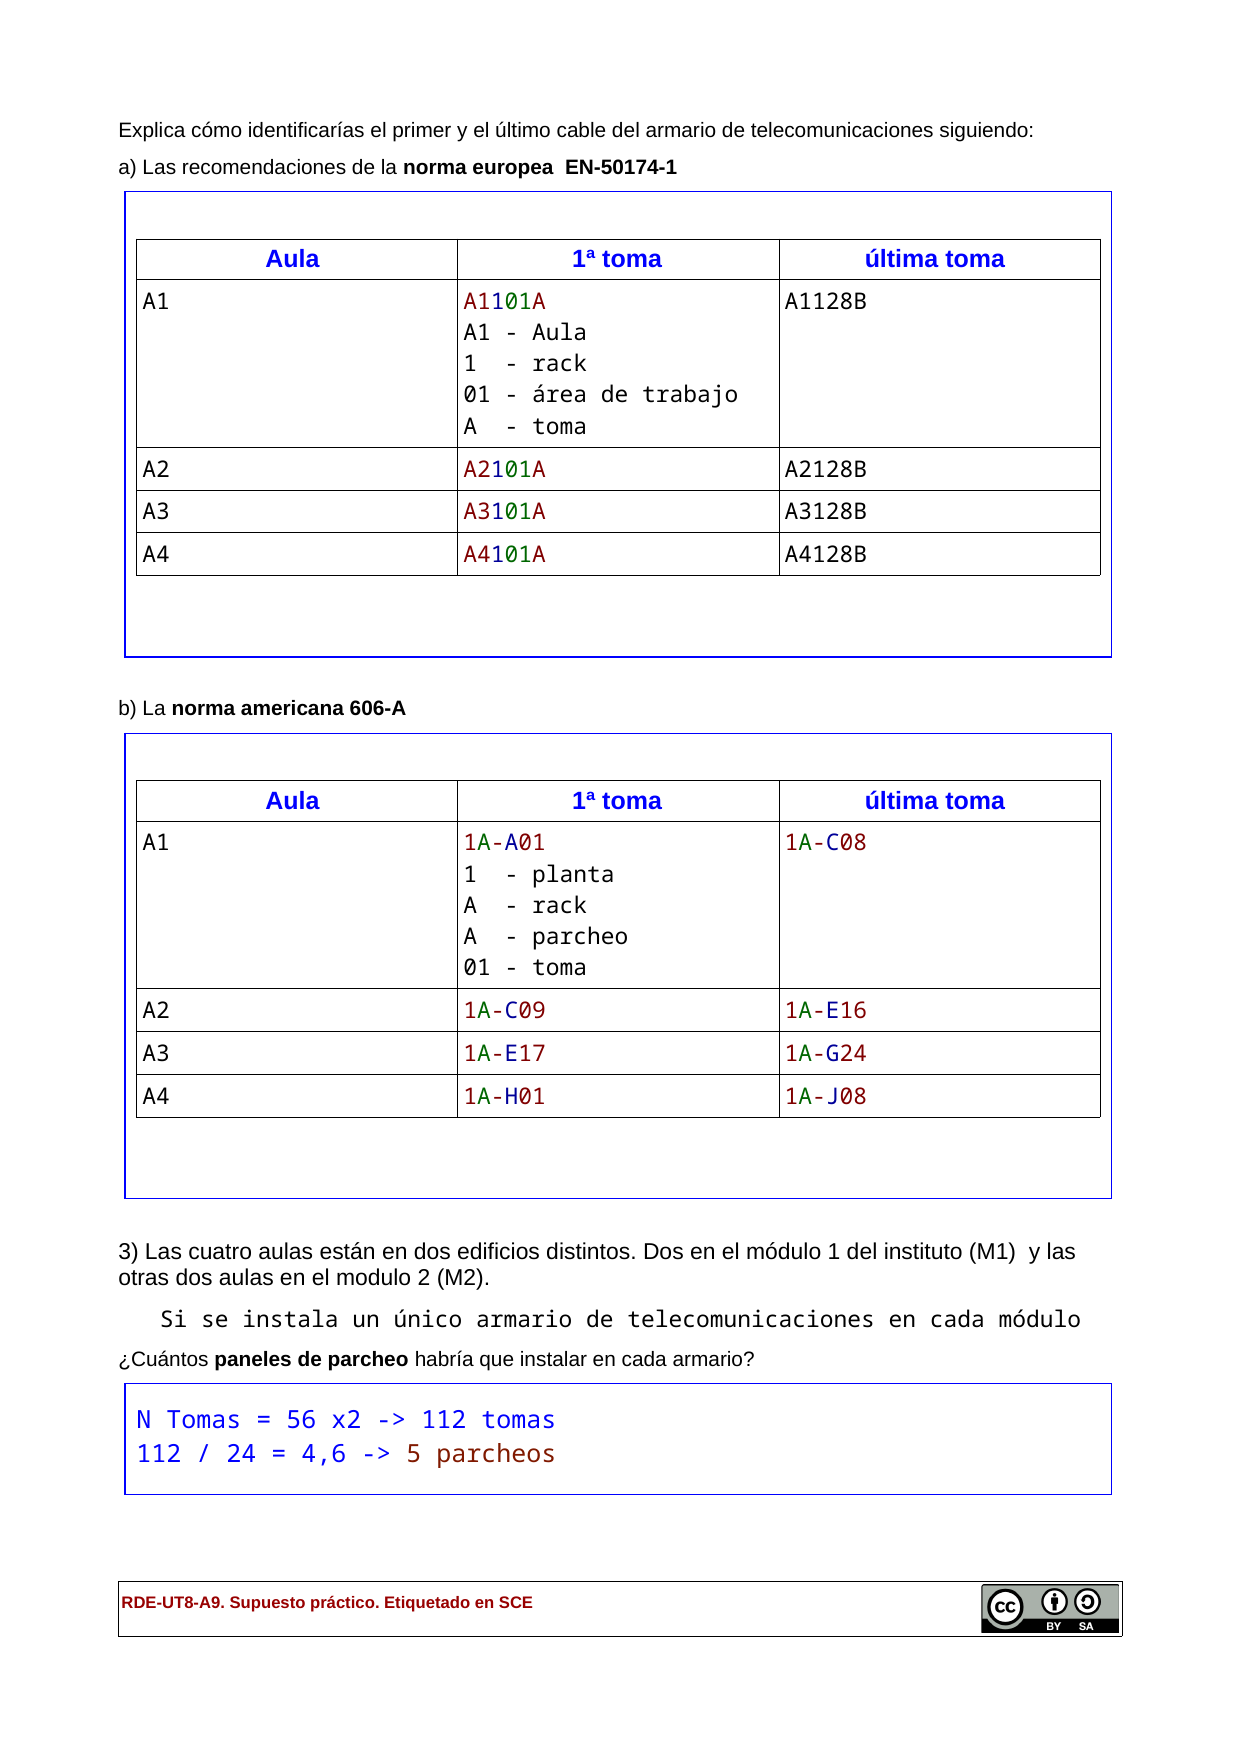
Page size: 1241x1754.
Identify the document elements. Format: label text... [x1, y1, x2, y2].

table_cell A2 [137, 448, 457, 489]
table_cell A4128B [780, 533, 1100, 575]
table_cell A3128B [780, 491, 1100, 532]
table_header [126, 734, 1111, 1198]
table_cell 1A-E16 [780, 989, 1100, 1031]
table_cell A3101A [458, 491, 779, 532]
table_cell 1A-A01 1 - planta A - rack A - parcheo 01 - toma [458, 822, 779, 988]
table_header 1ª toma [458, 781, 779, 821]
table_cell 1A-J08 [780, 1075, 1100, 1117]
table_cell A1128B [780, 280, 1100, 447]
table_cell A4 [137, 533, 457, 575]
text Explica cómo identificarías el primer y el último cable del armario de telecomunicaciones siguiendo: [118, 118, 1122, 142]
table_header última toma [780, 781, 1100, 821]
table_cell A1 [137, 280, 457, 447]
table_cell 1A-E17 [458, 1032, 779, 1074]
text ¿Cuántos paneles de parcheo habría que instalar en cada armario? [118, 1347, 1122, 1371]
table_cell 1A-G24 [780, 1032, 1100, 1074]
table_cell A3 [137, 491, 457, 532]
table_header última toma [780, 240, 1100, 279]
table_cell A2128B [780, 448, 1100, 489]
text a) Las recomendaciones de la norma europea EN-50174-1 [118, 154, 1122, 178]
table_cell 1A-C09 [458, 989, 779, 1031]
table_header 1ª toma [458, 240, 779, 279]
table_cell A3 [137, 1032, 457, 1074]
table_header Aula [137, 240, 457, 279]
table_cell A2 [137, 989, 457, 1031]
table_cell A1 [137, 822, 457, 988]
table_cell 1A-H01 [458, 1075, 779, 1117]
table_cell A4 [137, 1075, 457, 1117]
table_cell A1101A A1 - Aula 1 - rack 01 - área de trabajo A - toma [458, 280, 779, 447]
table_header Aula [137, 781, 457, 821]
table_cell 1A-C08 [780, 822, 1100, 988]
table_header N Tomas = 56 x2 -> 112 tomas 112 / 24 = 4,6 -> 5 parcheos [126, 1384, 1111, 1494]
picture [981, 1584, 1119, 1633]
text Si se instala un único armario de telecomunicaciones en cada módulo [118, 1303, 1122, 1334]
text b) La norma americana 606-A [118, 696, 1122, 720]
table_header [126, 192, 1111, 656]
table_cell A4101A [458, 533, 779, 575]
table_cell A2101A [458, 448, 779, 489]
text 3) Las cuatro aulas están en dos edificios distintos. Dos en el módulo 1 del instituto (M1) y las otras dos aulas en el modulo 2 (M2). [118, 1238, 1122, 1291]
